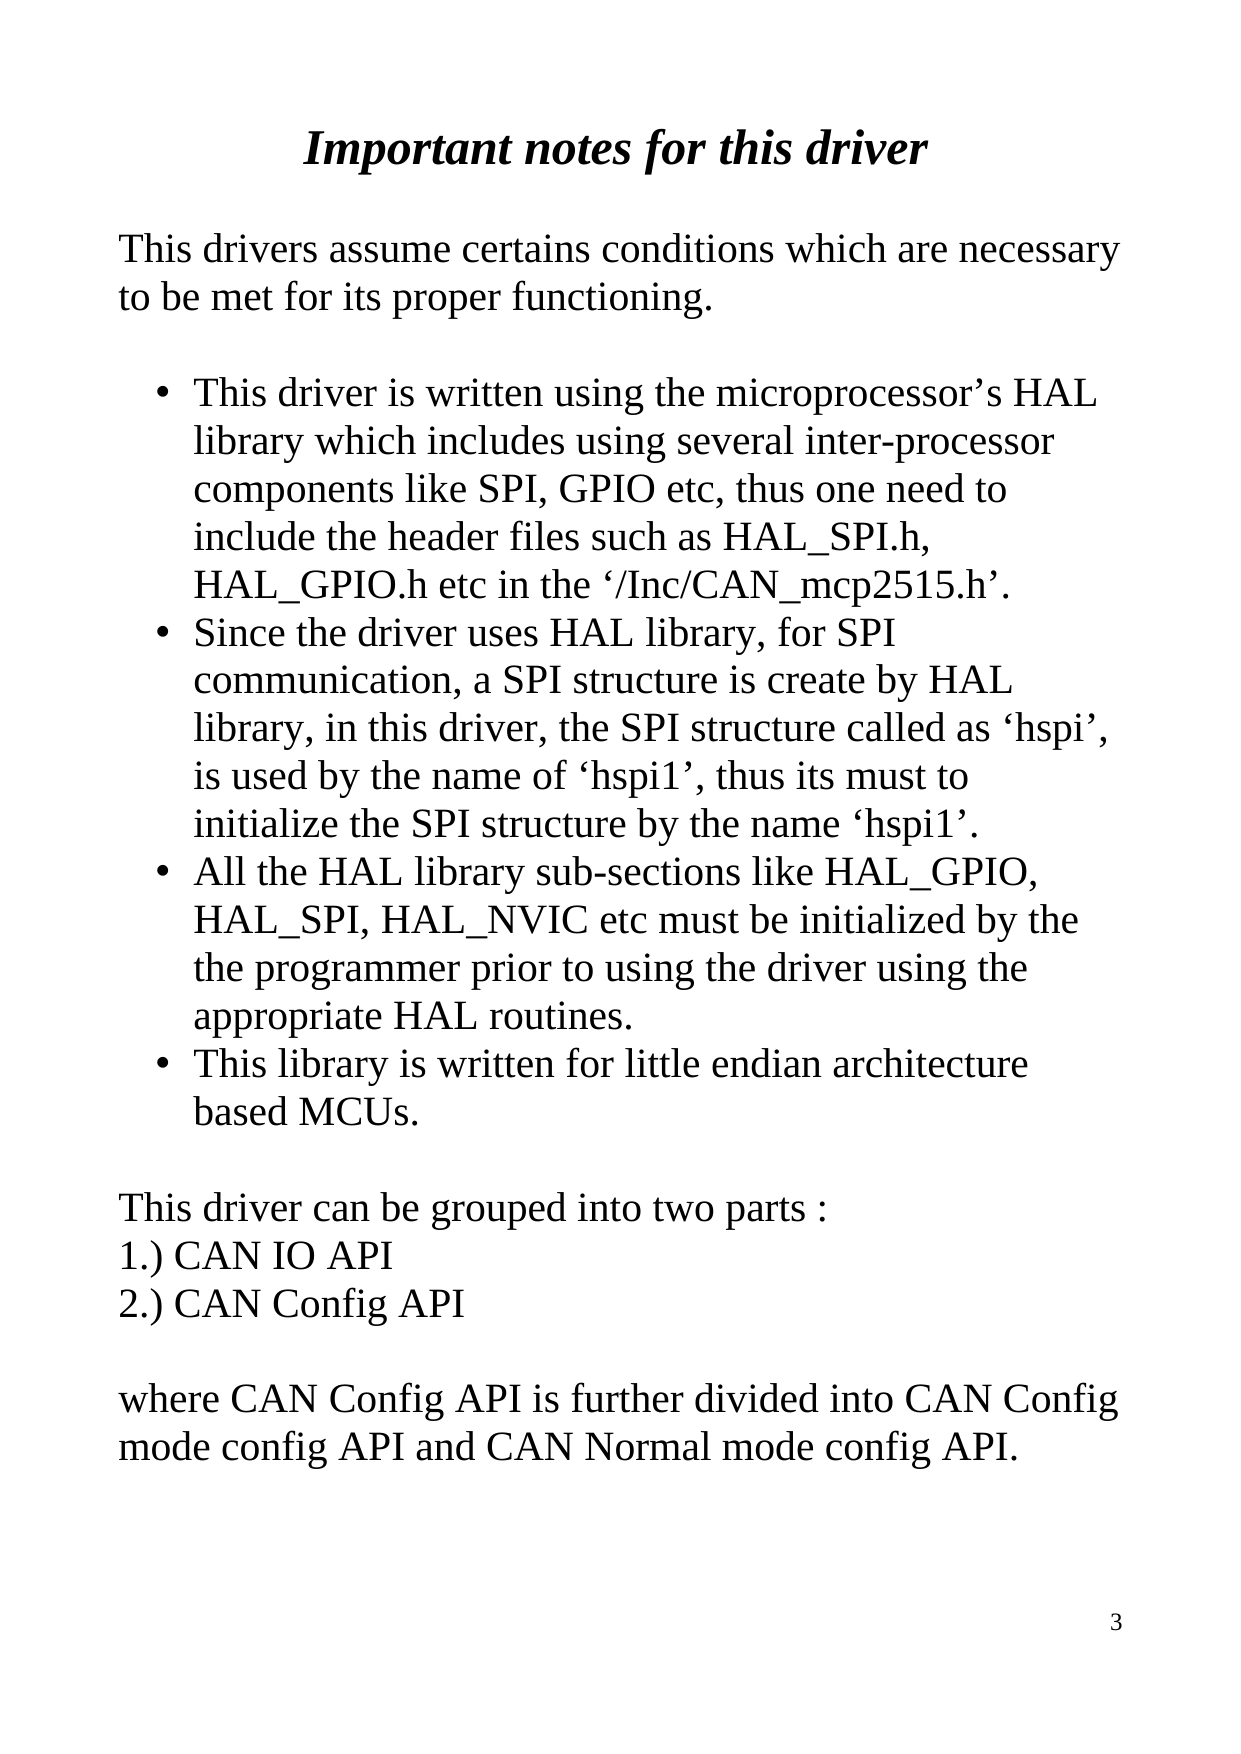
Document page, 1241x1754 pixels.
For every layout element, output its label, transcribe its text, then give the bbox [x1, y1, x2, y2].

list All the HAL library sub-sections like HAL_GPIO, [156, 847, 1122, 895]
list components like SPI, GPIO etc, thus one need to include the header files such as HAL_SPI.h, HAL_GPIO.h etc in the ‘/Inc/CAN_mcp2515.h’. [156, 463, 1122, 607]
text This drivers assume certains conditions which are necessary to be met for its proper functioning. [118, 223, 1122, 319]
list HAL_SPI, HAL_NVIC etc must be initialized by the [156, 895, 1122, 943]
list Since the driver uses HAL library, for SPI communication, a SPI structure is create by HAL library, in this driver, the SPI structure called as ‘hspi’, [156, 607, 1122, 751]
list This library is written for little endian architecture based MCUs. [156, 1038, 1122, 1134]
list the programmer prior to using the driver using the appropriate HAL routines. [156, 943, 1122, 1038]
text Important notes for this driver [118, 118, 1122, 176]
text 2.) CAN Config API [118, 1278, 1122, 1326]
list library which includes using several inter-processor [156, 415, 1122, 463]
list is used by the name of ‘hspi1’, thus its must to [156, 751, 1122, 799]
list This driver is written using the microprocessor’s HAL [156, 367, 1122, 415]
text where CAN Config API is further divided into CAN Config mode config API and CAN Normal mode config API. [118, 1374, 1122, 1470]
list initialize the SPI structure by the name ‘hspi1’. [156, 799, 1122, 847]
text 1.) CAN IO API [118, 1230, 1122, 1278]
text This driver can be grouped into two parts : [118, 1182, 1122, 1230]
